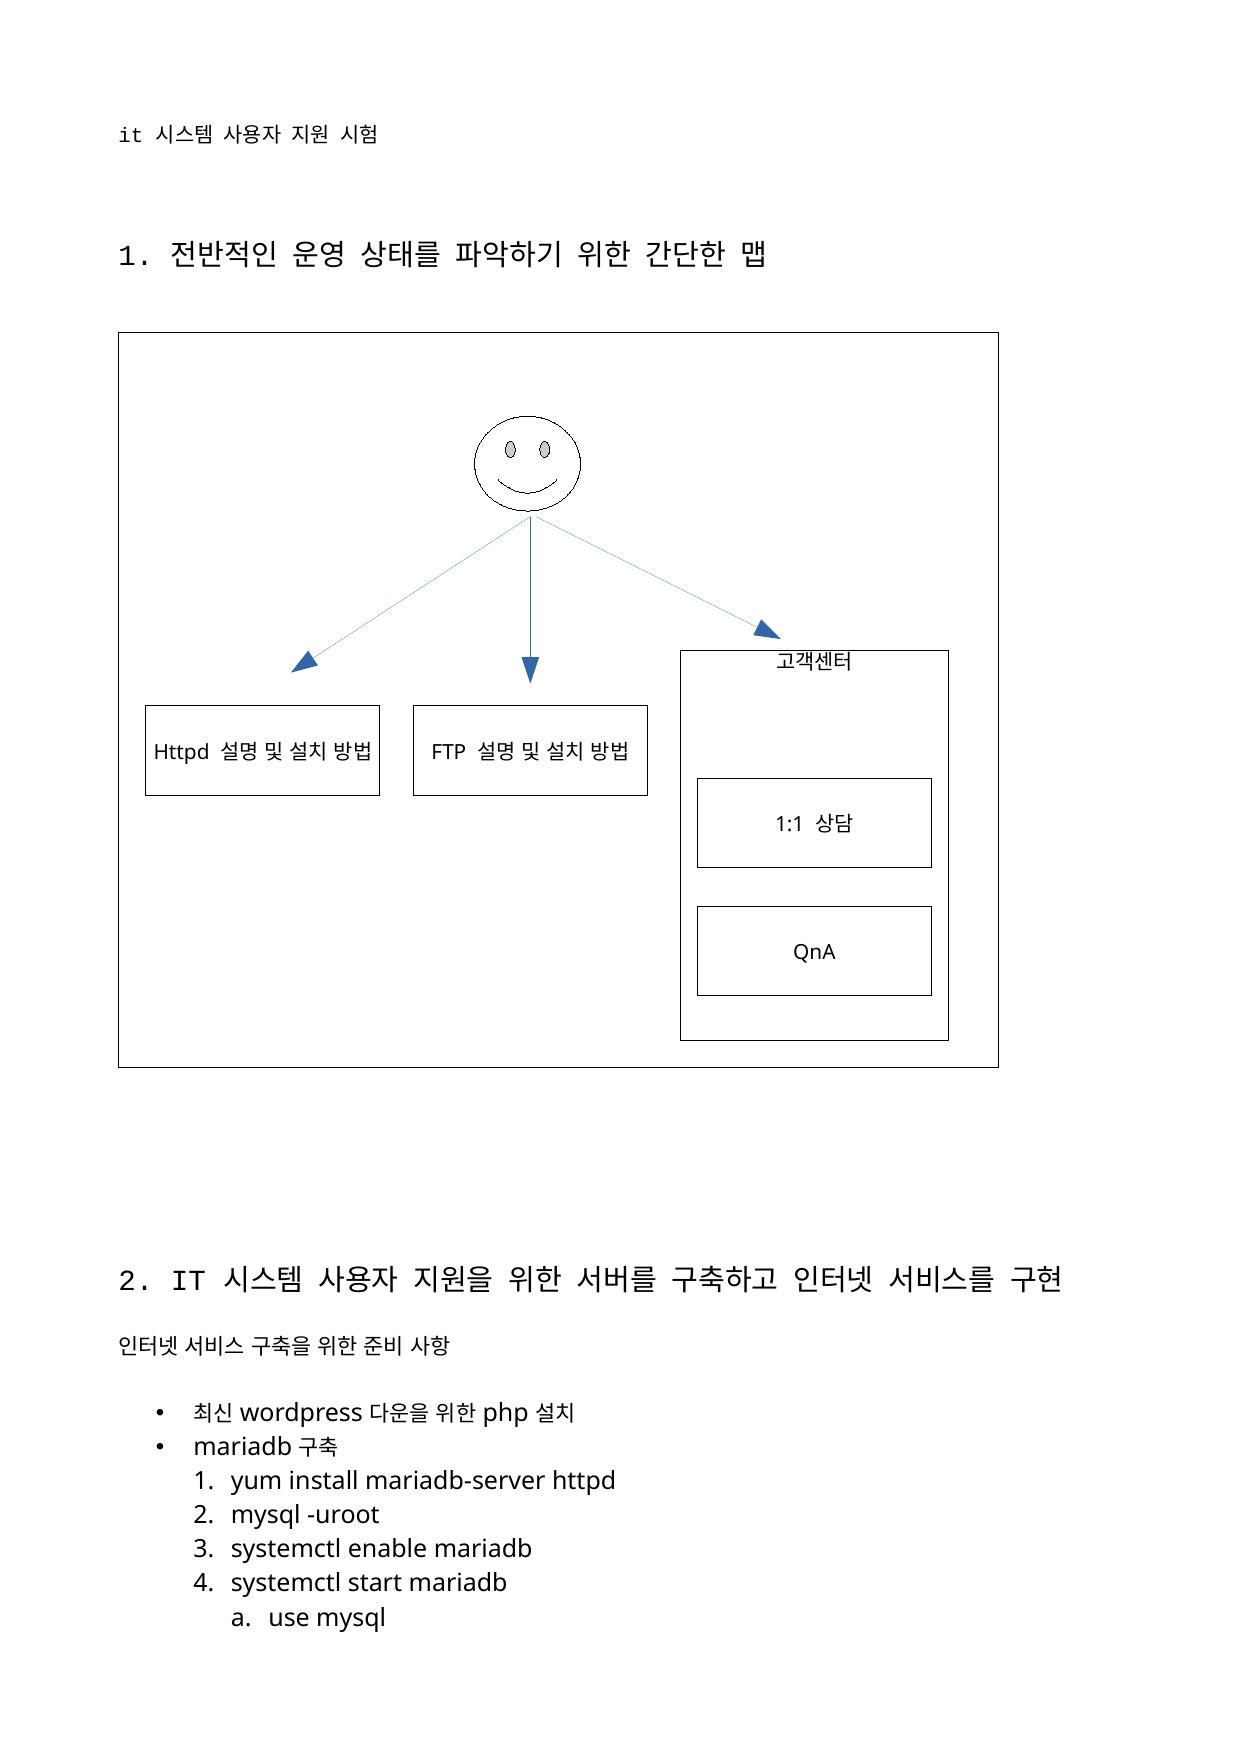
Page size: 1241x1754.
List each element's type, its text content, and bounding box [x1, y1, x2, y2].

list mariadb 구축 [156, 1429, 1122, 1463]
text 인터넷 서비스 구축을 위한 준비 사항 [118, 1329, 1122, 1361]
text 2. IT 시스템 사용자 지원을 위한 서버를 구축하고 인터넷 서비스를 구현 [118, 1257, 1122, 1299]
list mysql -uroot [193, 1497, 1122, 1531]
list 최신 wordpress 다운을 위한 php 설치 [156, 1395, 1122, 1429]
list systemctl start mariadb [193, 1565, 1122, 1599]
text 1. 전반적인 운영 상태를 파악하기 위한 간단한 맵 [118, 231, 1122, 274]
list use mysql [231, 1599, 1122, 1633]
list yum install mariadb-server httpd [193, 1463, 1122, 1497]
list systemctl enable mariadb [193, 1531, 1122, 1565]
text it 시스템 사용자 지원 시험 [118, 118, 1122, 148]
